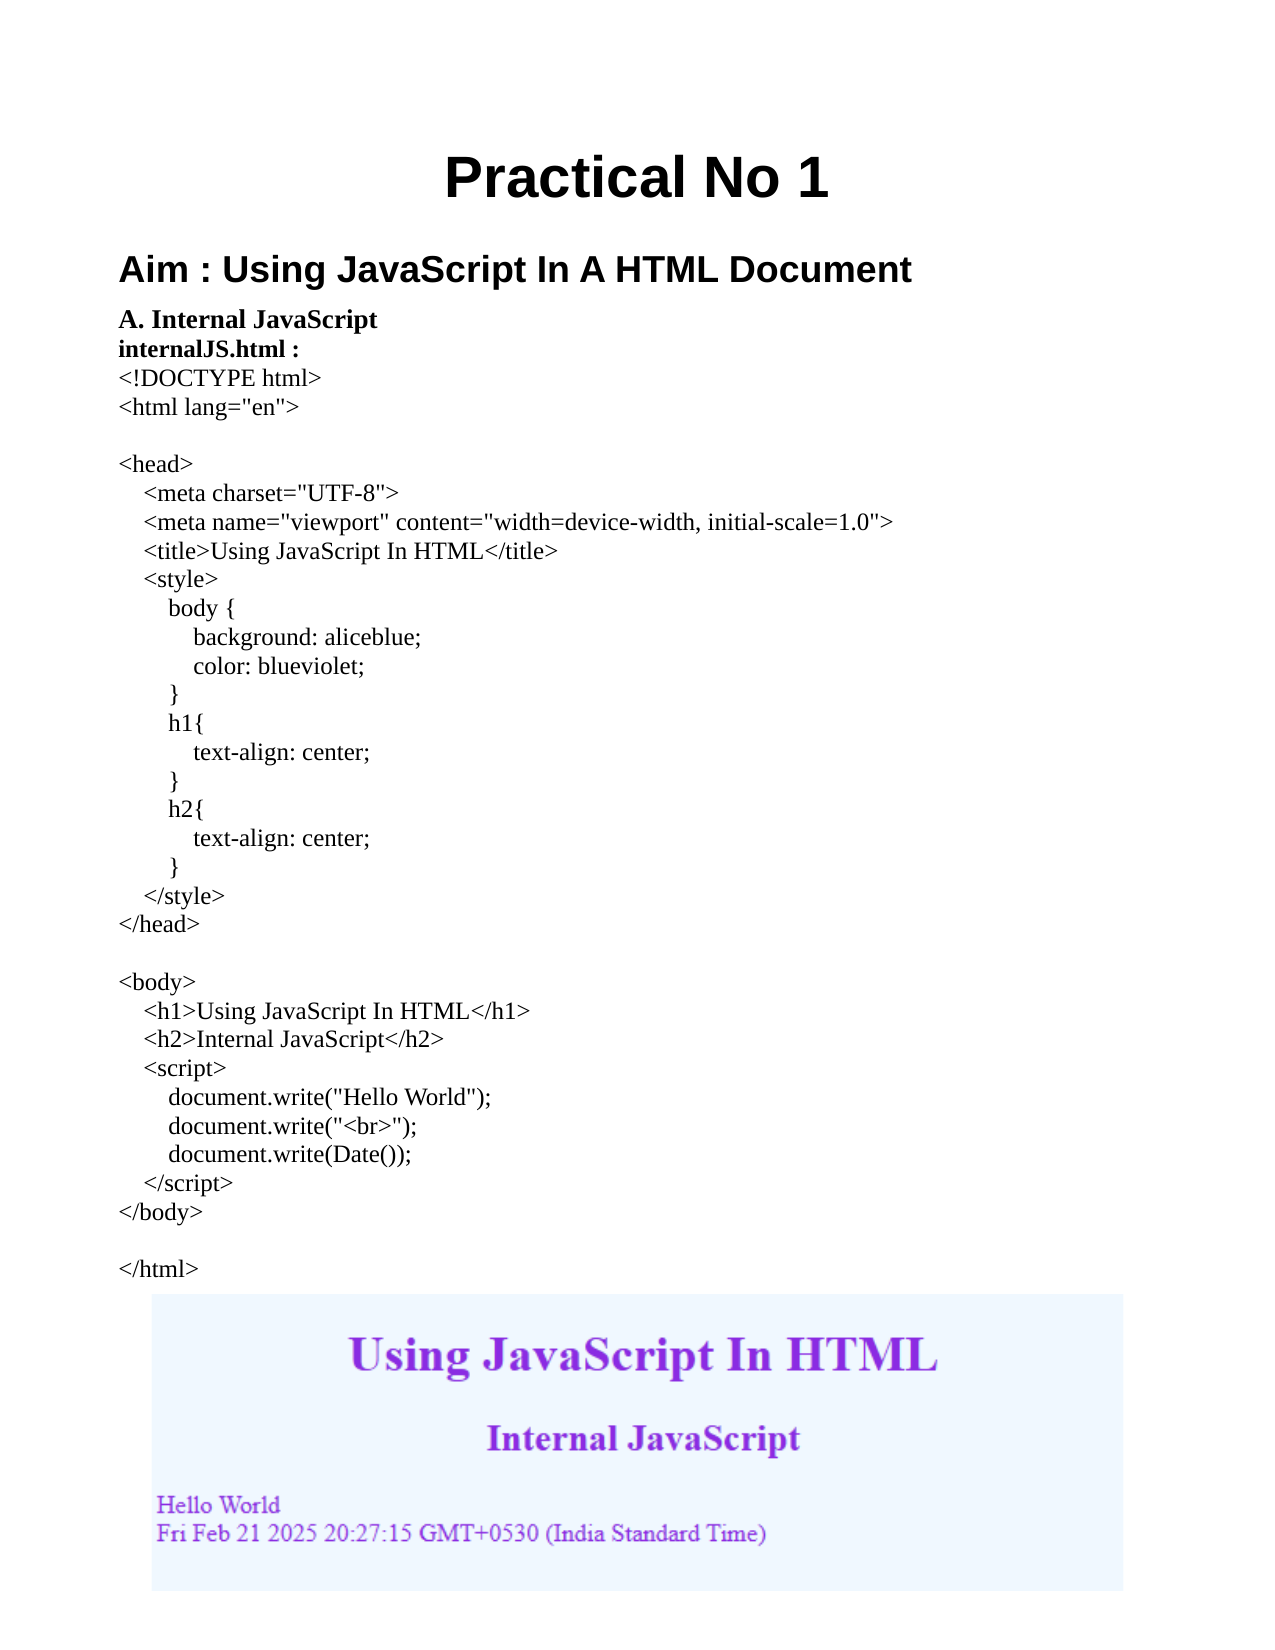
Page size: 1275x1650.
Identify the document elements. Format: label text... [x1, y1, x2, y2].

subtitle Aim : Using JavaScript In A HTML Document [118, 248, 1157, 291]
text A. Internal JavaScript [118, 303, 1157, 334]
text document.write("Hello World"); [118, 1082, 1157, 1111]
text } [118, 852, 1157, 881]
text <html lang="en"> [118, 392, 1157, 421]
text <h1>Using JavaScript In HTML</h1> [118, 996, 1157, 1024]
title Practical No 1 [118, 143, 1157, 210]
text background: aliceblue; [118, 622, 1157, 651]
text <h2>Internal JavaScript</h2> [118, 1024, 1157, 1053]
picture [151, 1294, 1124, 1591]
text document.write("<br>"); [118, 1111, 1157, 1139]
text </script> [118, 1168, 1157, 1197]
text <head> [118, 449, 1157, 478]
text </html> [118, 1254, 1157, 1283]
text } [118, 766, 1157, 794]
text h2{ [118, 794, 1157, 823]
text <meta name="viewport" content="width=device-width, initial-scale=1.0"> [118, 507, 1157, 536]
text internalJS.html : [118, 334, 1157, 363]
text </body> [118, 1197, 1157, 1226]
text <!DOCTYPE html> [118, 363, 1157, 392]
text h1{ [118, 708, 1157, 737]
text <style> [118, 564, 1157, 593]
text <body> [118, 967, 1157, 996]
text color: blueviolet; [118, 651, 1157, 679]
text body { [118, 593, 1157, 622]
text text-align: center; [118, 823, 1157, 852]
text <script> [118, 1053, 1157, 1082]
text text-align: center; [118, 737, 1157, 766]
text } [118, 679, 1157, 708]
text </head> [118, 909, 1157, 938]
text <meta charset="UTF-8"> [118, 478, 1157, 507]
text <title>Using JavaScript In HTML</title> [118, 536, 1157, 564]
text document.write(Date()); [118, 1139, 1157, 1168]
text </style> [118, 881, 1157, 909]
